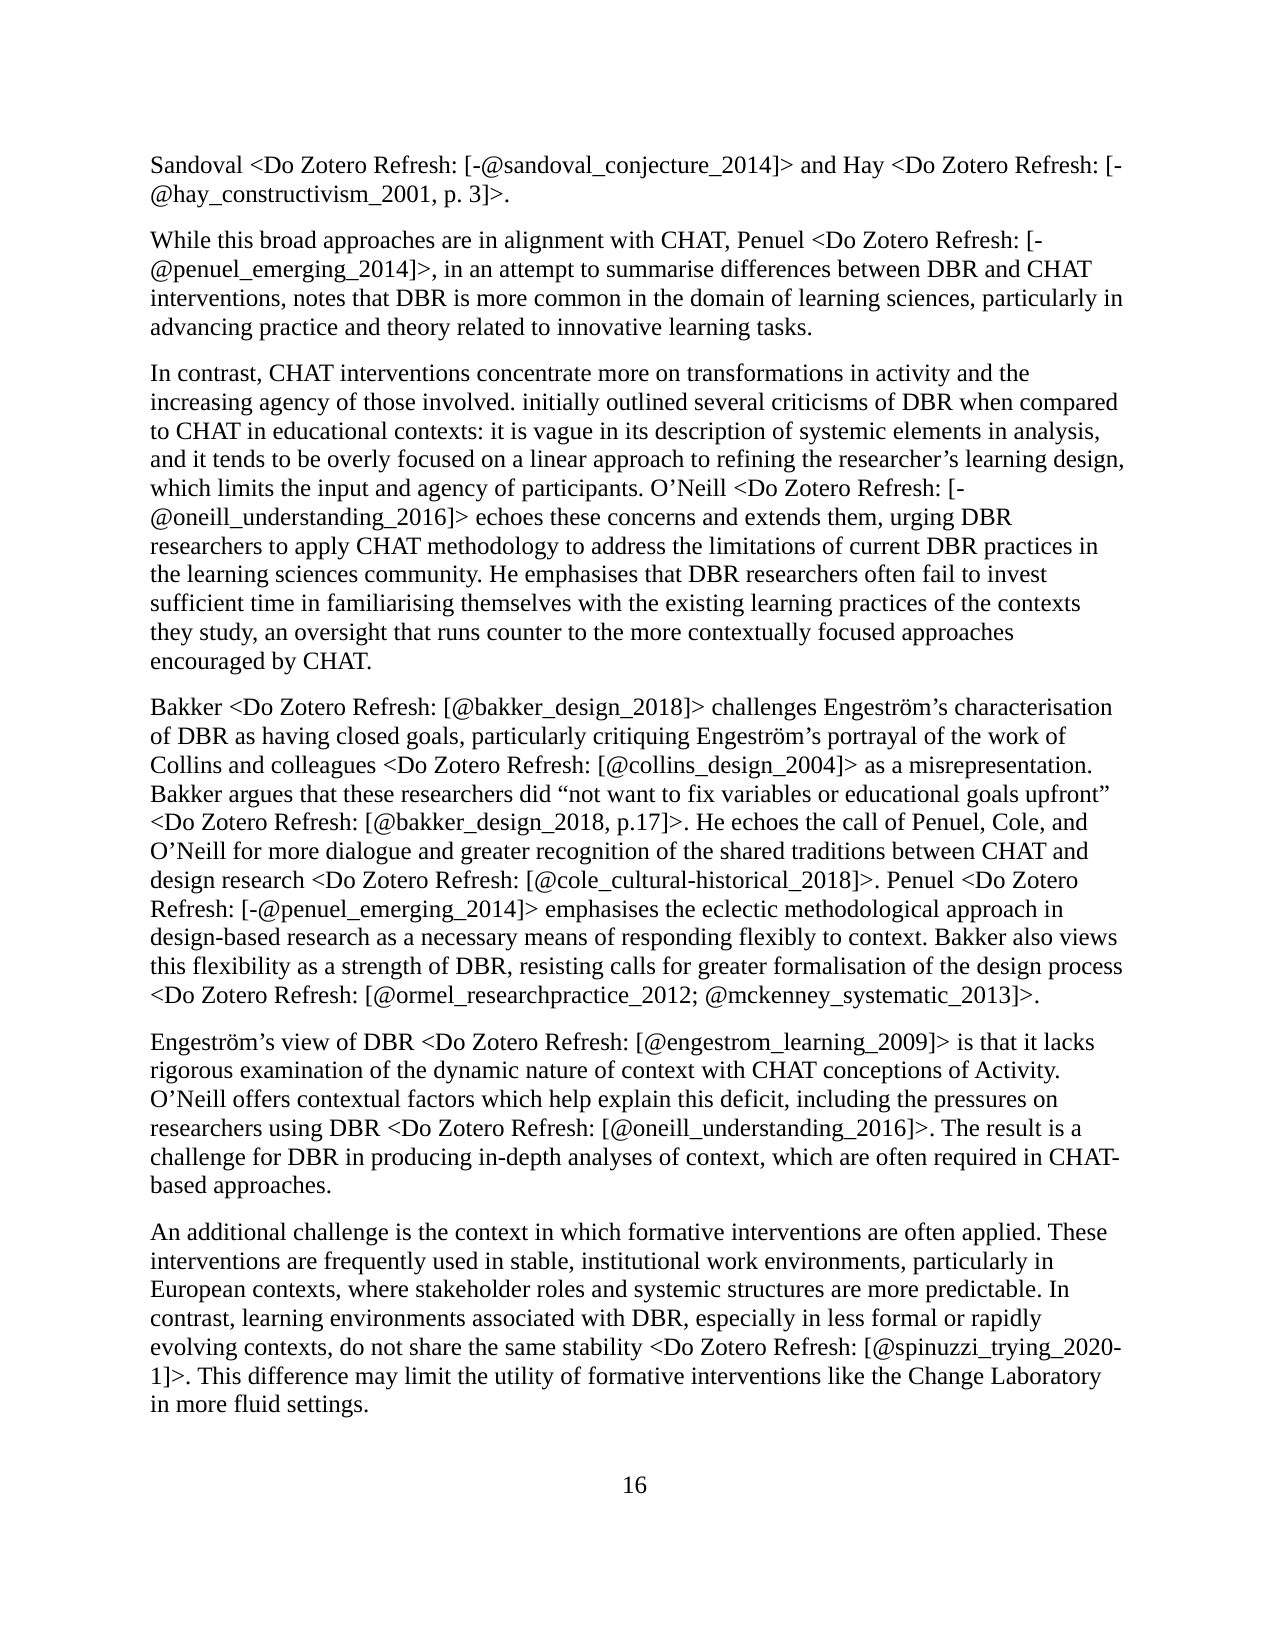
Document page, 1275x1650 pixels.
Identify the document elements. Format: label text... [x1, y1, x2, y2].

text Sandoval <Do Zotero Refresh: [-@sandoval_conjecture_2014]> and Hay <Do Zotero Refresh: [-@hay_constructivism_2001, p. 3]>. [150, 150, 1125, 207]
text Bakker <Do Zotero Refresh: [@bakker_design_2018]> challenges Engeström’s characterisation of DBR as having closed goals, particularly critiquing Engeström’s portrayal of the work of Collins and colleagues <Do Zotero Refresh: [@collins_design_2004]> as a misrepresentation. Bakker argues that these researchers did “not want to fix variables or educational goals upfront” <Do Zotero Refresh: [@bakker_design_2018, p.17]>. He echoes the call of Penuel, Cole, and O’Neill for more dialogue and greater recognition of the shared traditions between CHAT and design research <Do Zotero Refresh: [@cole_cultural-historical_2018]>. Penuel <Do Zotero Refresh: [-@penuel_emerging_2014]> emphasises the eclectic methodological approach in design-based research as a necessary means of responding flexibly to context. Bakker also views this flexibility as a strength of DBR, resisting calls for greater formalisation of the design process <Do Zotero Refresh: [@ormel_researchpractice_2012; @mckenney_systematic_2013]>. [150, 692, 1125, 1009]
text In contrast, CHAT interventions concentrate more on transformations in activity and the increasing agency of those involved. initially outlined several criticisms of DBR when compared to CHAT in educational contexts: it is vague in its description of systemic elements in analysis, and it tends to be overly focused on a linear approach to refining the researcher’s learning design, which limits the input and agency of participants. O’Neill <Do Zotero Refresh: [-@oneill_understanding_2016]> echoes these concerns and extends them, urging DBR researchers to apply CHAT methodology to address the limitations of current DBR practices in the learning sciences community. He emphasises that DBR researchers often fail to invest sufficient time in familiarising themselves with the existing learning practices of the contexts they study, an oversight that runs counter to the more contextually focused approaches encouraged by CHAT. [150, 358, 1125, 674]
text An additional challenge is the context in which formative interventions are often applied. These interventions are frequently used in stable, institutional work environments, particularly in European contexts, where stakeholder roles and systemic structures are more predictable. In contrast, learning environments associated with DBR, especially in less formal or rapidly evolving contexts, do not share the same stability <Do Zotero Refresh: [@spinuzzi_trying_2020-1]>. This difference may limit the utility of formative interventions like the Change Laboratory in more fluid settings. [150, 1217, 1125, 1418]
text Engeström’s view of DBR <Do Zotero Refresh: [@engestrom_learning_2009]> is that it lacks rigorous examination of the dynamic nature of context with CHAT conceptions of Activity. O’Neill offers contextual factors which help explain this deficit, including the pressures on researchers using DBR <Do Zotero Refresh: [@oneill_understanding_2016]>. The result is a challenge for DBR in producing in-depth analyses of context, which are often required in CHAT-based approaches. [150, 1027, 1125, 1199]
text While this broad approaches are in alignment with CHAT, Penuel <Do Zotero Refresh: [-@penuel_emerging_2014]>, in an attempt to summarise differences between DBR and CHAT interventions, notes that DBR is more common in the domain of learning sciences, particularly in advancing practice and theory related to innovative learning tasks. [150, 225, 1125, 340]
